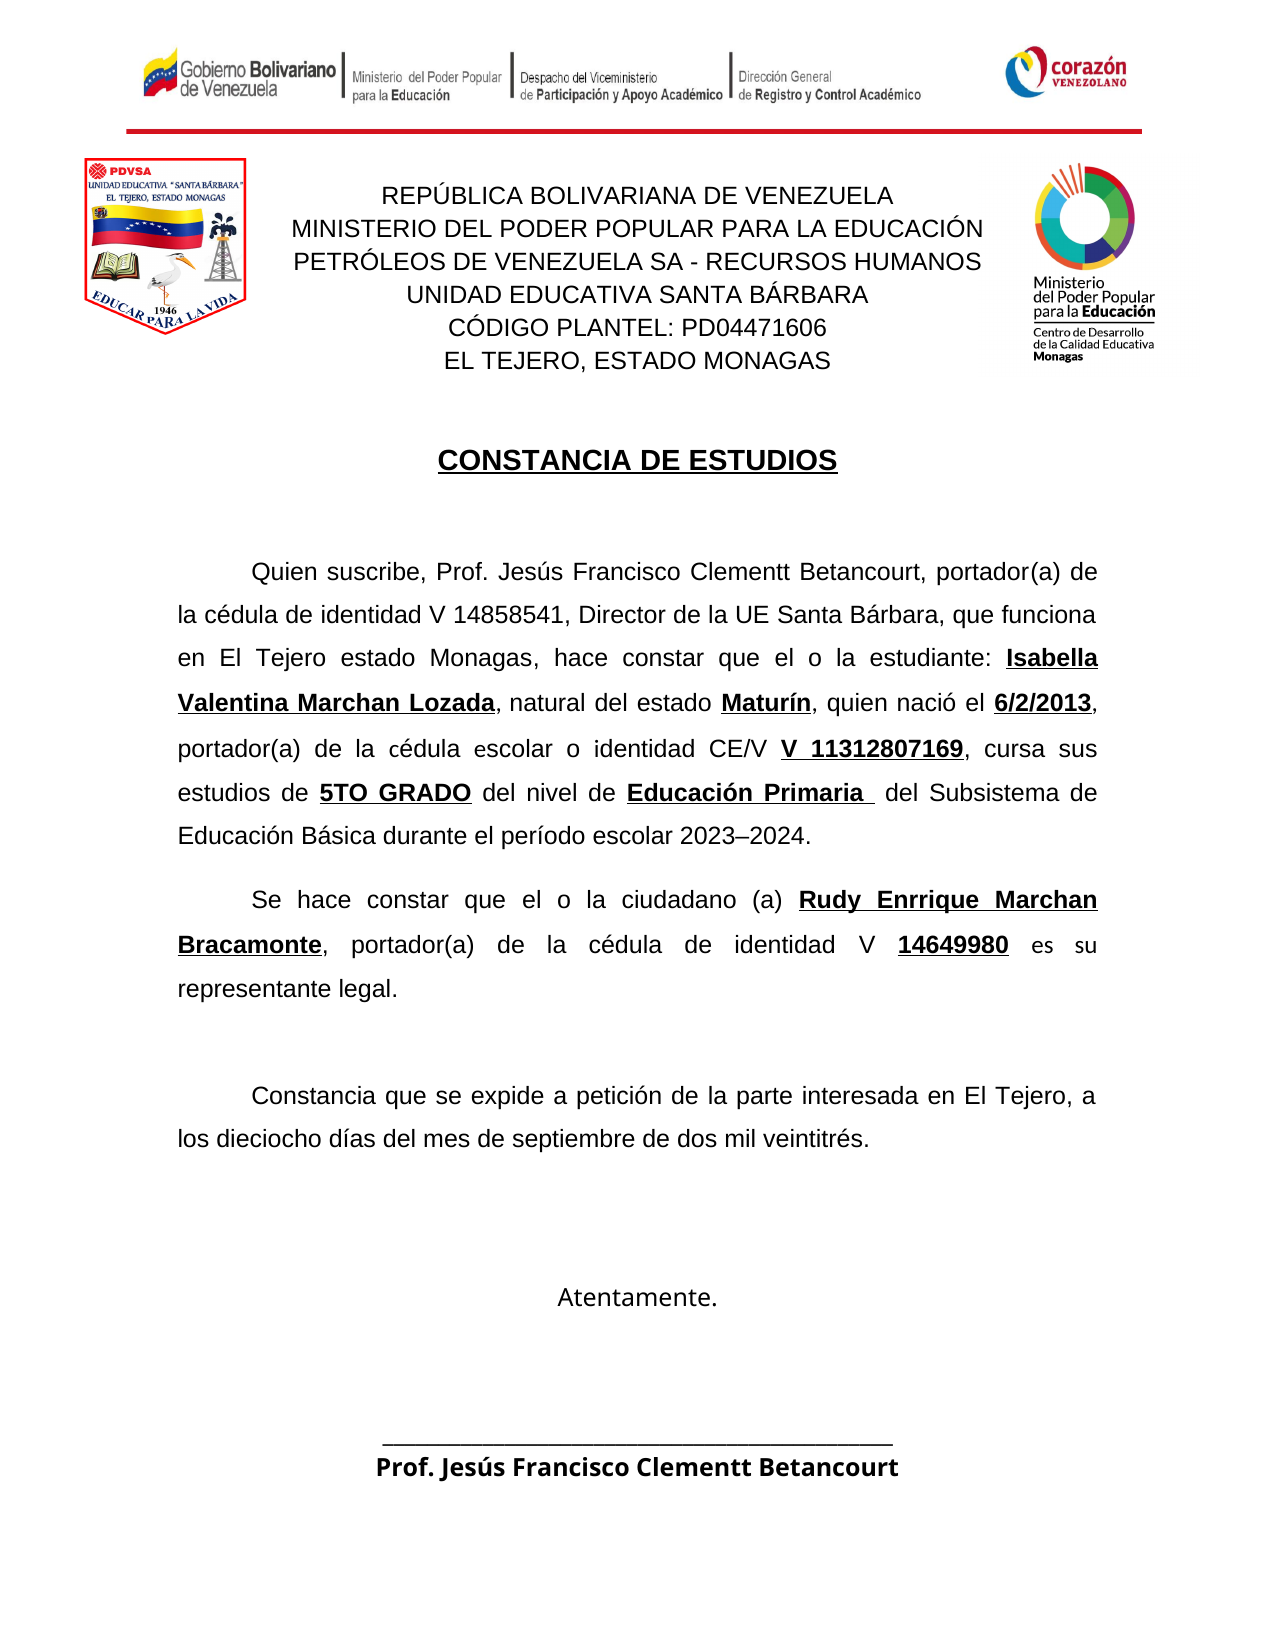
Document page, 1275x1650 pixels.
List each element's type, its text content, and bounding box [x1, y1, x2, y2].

picture [126, 11, 1142, 134]
text EL TEJERO, ESTADO MONAGAS [177, 346, 978, 374]
subtitle REPÚBLICA BOLIVARIANA DE VENEZUELA [252, 181, 978, 209]
picture [978, 153, 1200, 377]
text Quien suscribe, Prof. Jesús Francisco Clementt Betancourt, portador(a) de la cédula de identidad V 14858541, Director de la UE Santa Bárbara, que funciona en El Tejero estado Monagas, hace constar que el o la estudiante: Isabella Valentina Marchan Lozada, natural del estado Maturín, quien nació el 6/2/2013, portador(a) de la cédula escolar o identidad CE/V V 11312807169, cursa sus estudios de 5TO GRADO del nivel de Educación Primaria del Subsistema de Educación Básica durante el período escolar 2023–2024. [177, 557, 1098, 849]
text ______________________________________________ [177, 1416, 1098, 1450]
text Prof. Jesús Francisco Clementt Betancourt [177, 1450, 1098, 1484]
subtitle PETRÓLEOS DE VENEZUELA SA - RECURSOS HUMANOS [252, 247, 978, 275]
text UNIDAD EDUCATIVA SANTA BÁRBARA [252, 280, 978, 308]
subtitle CONSTANCIA DE ESTUDIOS [177, 443, 1098, 476]
text CÓDIGO PLANTEL: PD04471606 [177, 313, 978, 341]
picture [79, 158, 252, 335]
subtitle MINISTERIO DEL PODER POPULAR PARA LA EDUCACIÓN [252, 214, 978, 242]
text Se hace constar que el o la ciudadano (a) Rudy Enrrique Marchan Bracamonte, portador(a) de la cédula de identidad V 14649980 es su representante legal. [177, 885, 1098, 1002]
text Atentamente. [177, 1279, 1098, 1313]
text Constancia que se expide a petición de la parte interesada en El Tejero, a los dieciocho días del mes de septiembre de dos mil veintitrés. [177, 1081, 1098, 1153]
